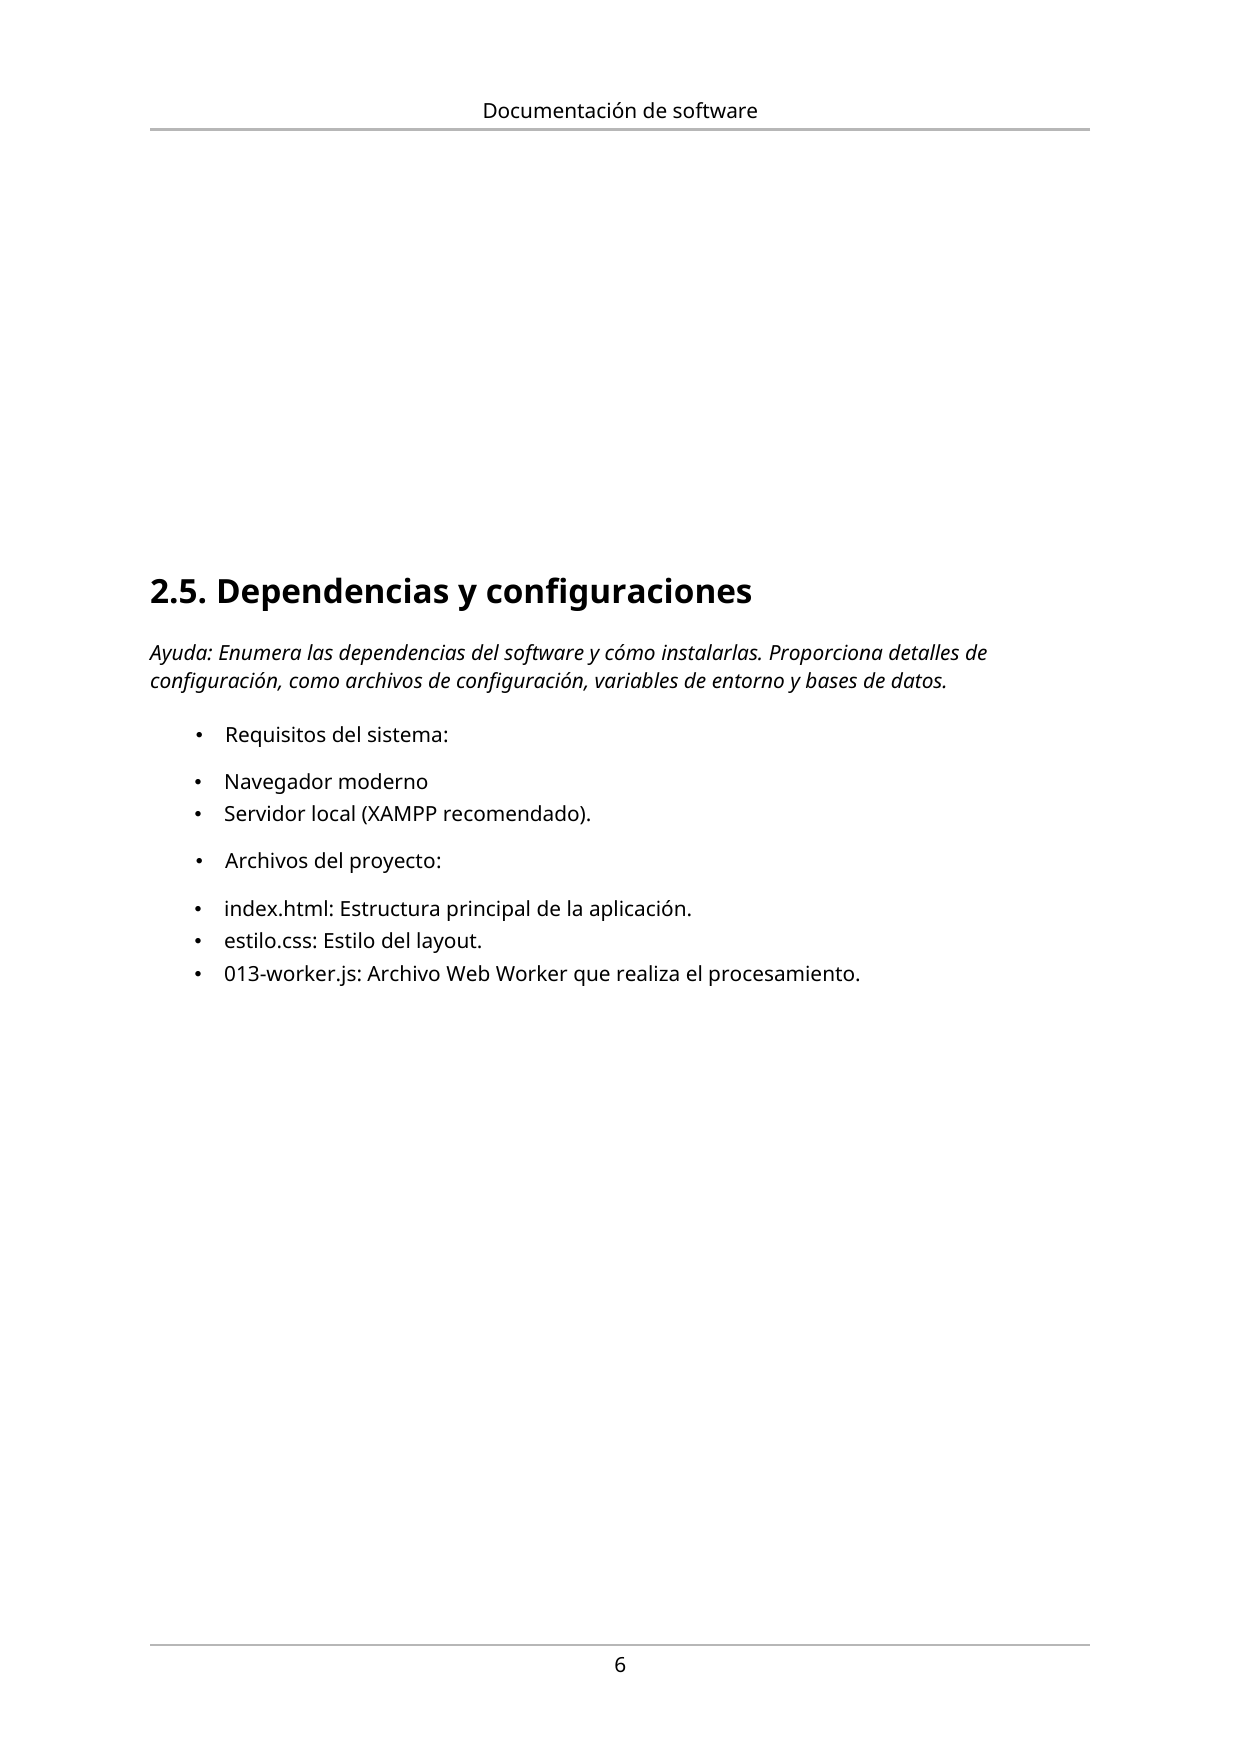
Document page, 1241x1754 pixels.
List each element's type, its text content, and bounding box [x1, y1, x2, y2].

list Servidor local (XAMPP recomendado). [194, 799, 1090, 828]
list Archivos del proyecto: [196, 847, 1090, 875]
list estilo.css: Estilo del layout. [194, 926, 1090, 955]
subtitle 2.5. Dependencias y configuraciones [150, 567, 1090, 613]
list Requisitos del sistema: [196, 720, 1090, 748]
text Ayuda: Enumera las dependencias del software y cómo instalarlas. Proporciona detalles de configuración, como archivos de configuración, variables de entorno y bases de datos. [150, 638, 1090, 695]
list 013-worker.js: Archivo Web Worker que realiza el procesamiento. [194, 959, 1090, 987]
list index.html: Estructura principal de la aplicación. [194, 894, 1090, 922]
list Navegador moderno [194, 767, 1090, 795]
